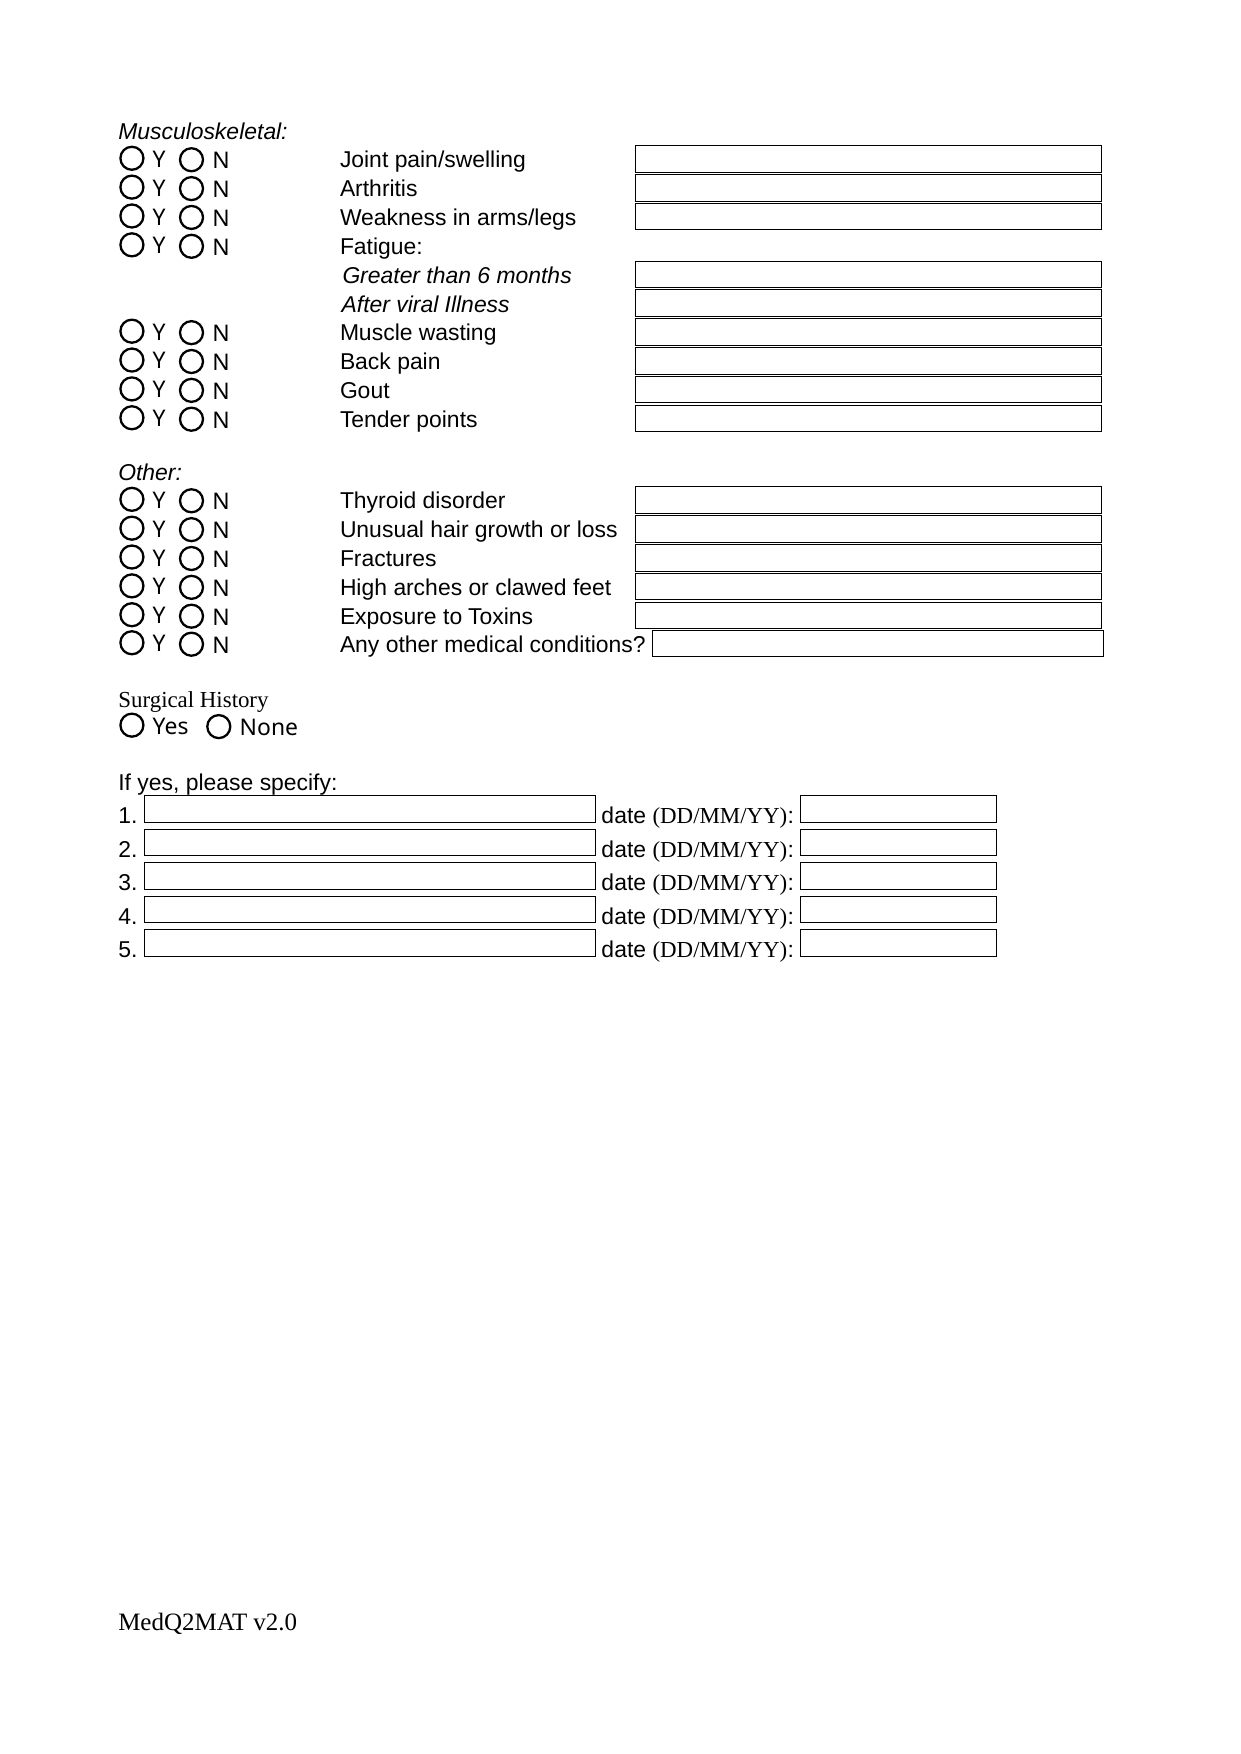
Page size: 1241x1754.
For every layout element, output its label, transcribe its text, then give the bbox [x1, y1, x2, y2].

text Surgical History [118, 687, 1122, 713]
text Greater than 6 months [118, 260, 1122, 289]
text [1102, 289, 1122, 317]
text 5. date (DD/MM/YY): [118, 929, 1122, 962]
text Muscle wasting Back pain Gout Tender points [118, 317, 1122, 433]
text Fatigue: [118, 231, 1122, 260]
text After viral Illness [118, 289, 635, 317]
text Joint pain/swelling Arthritis Weakness in arms/legs [118, 144, 1122, 231]
text Other: [118, 459, 1122, 486]
text 1. date (DD/MM/YY): [118, 795, 1122, 829]
text 2. date (DD/MM/YY): [118, 829, 1122, 862]
text Thyroid disorder Unusual hair growth or loss Fractures High arches or clawed feet Exposure to Toxins Any other medical conditions? [118, 486, 1122, 658]
text Musculoskeletal: [118, 118, 1122, 144]
text 4. date (DD/MM/YY): [118, 896, 1122, 929]
text If yes, please specify: [118, 769, 1122, 795]
text 3. date (DD/MM/YY): [118, 862, 1122, 896]
